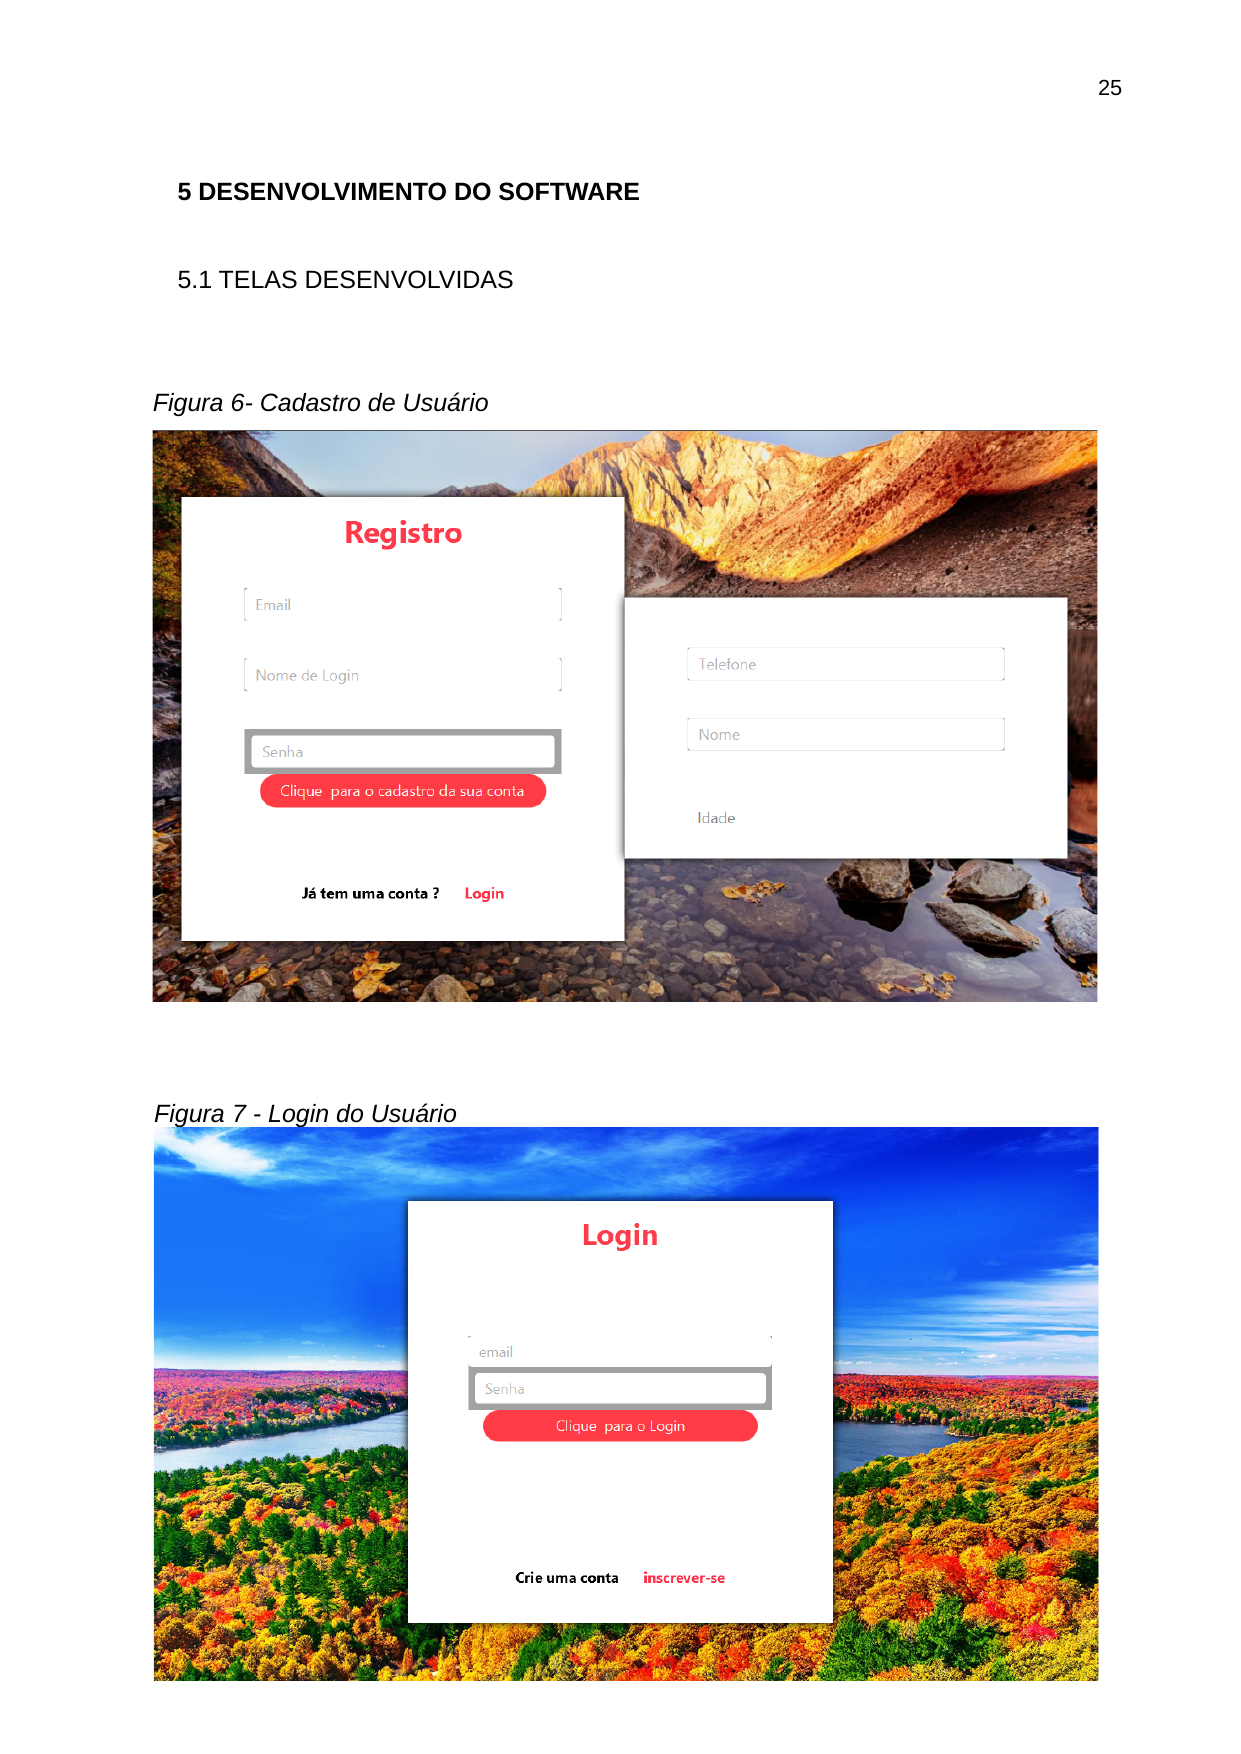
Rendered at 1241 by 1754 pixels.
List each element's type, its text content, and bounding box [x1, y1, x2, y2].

subtitle 5.1 Telas desenvolvidas [177, 265, 1122, 294]
picture [153, 1127, 1099, 1681]
picture [152, 430, 1098, 1002]
text Figura 6- Cadastro de Usuário [153, 388, 1097, 417]
subtitle 5 Desenvolvimento do software [177, 177, 1122, 206]
text Figura 7 - Login do Usuário [154, 1099, 1099, 1127]
